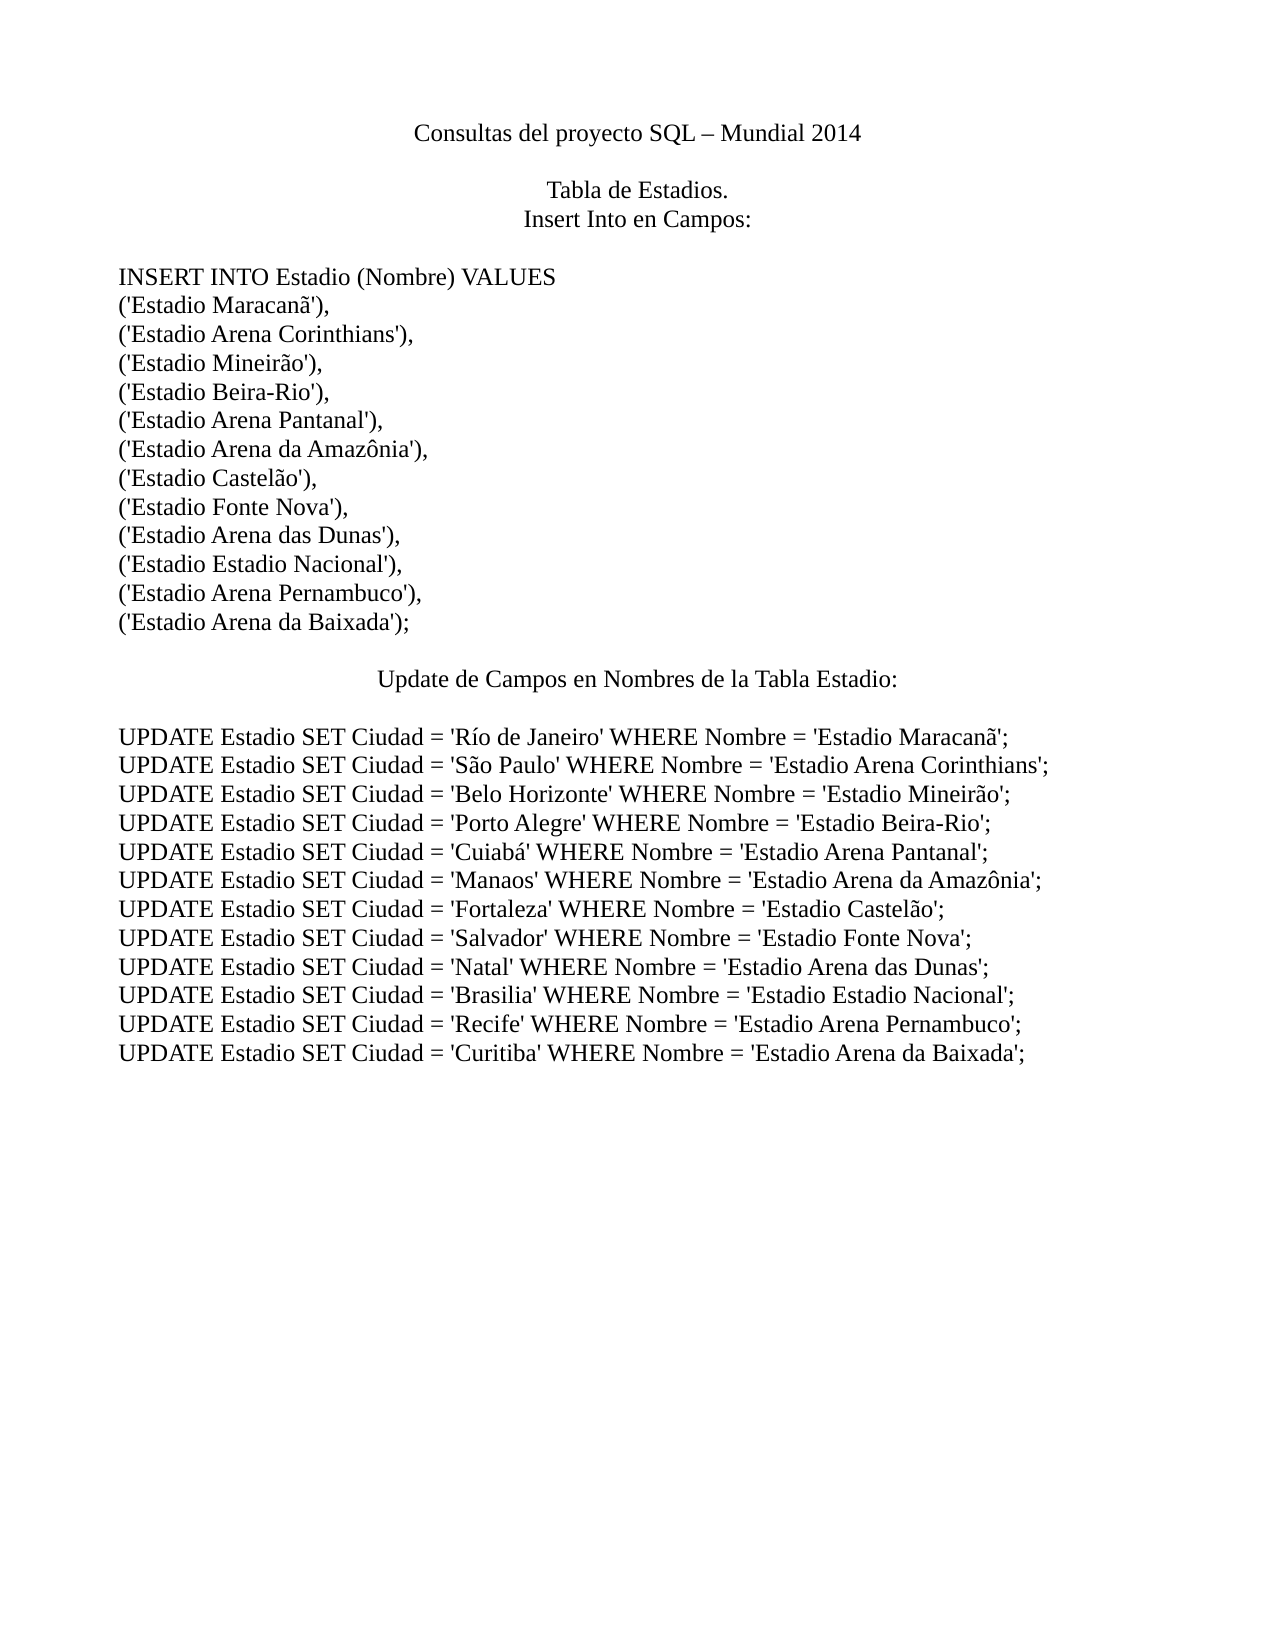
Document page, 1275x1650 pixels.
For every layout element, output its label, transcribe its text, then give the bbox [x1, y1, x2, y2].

text UPDATE Estadio SET Ciudad = 'Recife' WHERE Nombre = 'Estadio Arena Pernambuco'; [118, 1009, 1157, 1038]
text UPDATE Estadio SET Ciudad = 'Manaos' WHERE Nombre = 'Estadio Arena da Amazônia'; [118, 866, 1157, 894]
text ('Estadio Fonte Nova'), [118, 492, 1157, 521]
text ('Estadio Estadio Nacional'), [118, 549, 1157, 578]
text UPDATE Estadio SET Ciudad = 'Salvador' WHERE Nombre = 'Estadio Fonte Nova'; [118, 923, 1157, 952]
text ('Estadio Arena da Baixada'); [118, 607, 1157, 636]
text UPDATE Estadio SET Ciudad = 'Fortaleza' WHERE Nombre = 'Estadio Castelão'; [118, 894, 1157, 923]
text ('Estadio Arena Pernambuco'), [118, 578, 1157, 607]
text Insert Into en Campos: [118, 204, 1157, 233]
text UPDATE Estadio SET Ciudad = 'São Paulo' WHERE Nombre = 'Estadio Arena Corinthians'; [118, 751, 1157, 779]
text ('Estadio Arena Corinthians'), [118, 319, 1157, 348]
text ('Estadio Beira-Rio'), [118, 377, 1157, 406]
text Update de Campos en Nombres de la Tabla Estadio: [118, 664, 1157, 693]
text ('Estadio Arena da Amazônia'), [118, 434, 1157, 463]
text ('Estadio Arena Pantanal'), [118, 406, 1157, 434]
text Consultas del proyecto SQL – Mundial 2014 [118, 118, 1157, 147]
text UPDATE Estadio SET Ciudad = 'Cuiabá' WHERE Nombre = 'Estadio Arena Pantanal'; [118, 837, 1157, 866]
text UPDATE Estadio SET Ciudad = 'Brasilia' WHERE Nombre = 'Estadio Estadio Nacional'; [118, 981, 1157, 1009]
text ('Estadio Castelão'), [118, 463, 1157, 492]
text INSERT INTO Estadio (Nombre) VALUES [118, 262, 1157, 291]
text UPDATE Estadio SET Ciudad = 'Curitiba' WHERE Nombre = 'Estadio Arena da Baixada'; [118, 1038, 1157, 1067]
text ('Estadio Mineirão'), [118, 348, 1157, 377]
text UPDATE Estadio SET Ciudad = 'Natal' WHERE Nombre = 'Estadio Arena das Dunas'; [118, 952, 1157, 981]
text ('Estadio Maracanã'), [118, 291, 1157, 319]
text UPDATE Estadio SET Ciudad = 'Belo Horizonte' WHERE Nombre = 'Estadio Mineirão'; [118, 779, 1157, 808]
text ('Estadio Arena das Dunas'), [118, 521, 1157, 549]
text UPDATE Estadio SET Ciudad = 'Porto Alegre' WHERE Nombre = 'Estadio Beira-Rio'; [118, 808, 1157, 837]
text Tabla de Estadios. [118, 176, 1157, 204]
text UPDATE Estadio SET Ciudad = 'Río de Janeiro' WHERE Nombre = 'Estadio Maracanã'; [118, 722, 1157, 751]
